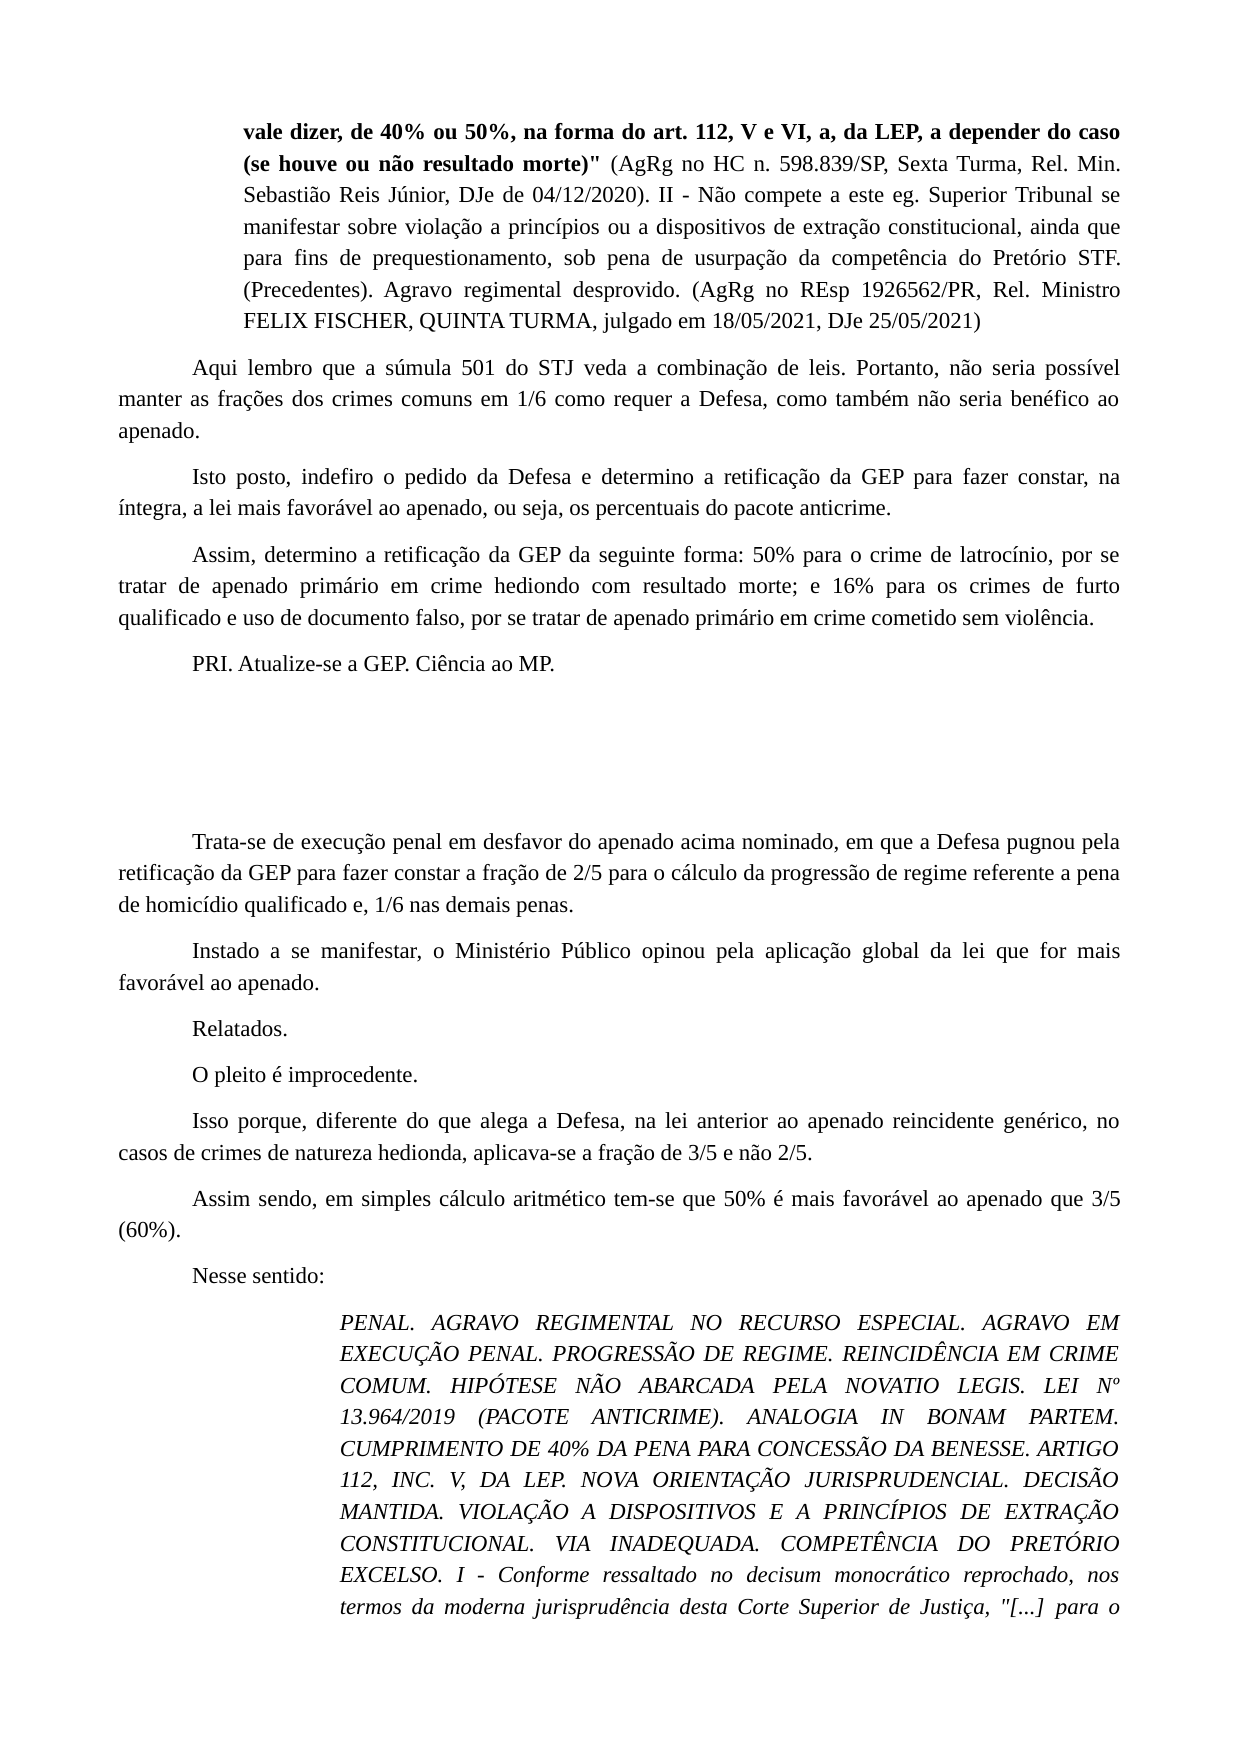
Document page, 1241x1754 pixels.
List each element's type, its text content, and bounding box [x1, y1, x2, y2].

text Assim, determino a retificação da GEP da seguinte forma: 50% para o crime de latrocínio, por se tratar de apenado primário em crime hediondo com resultado morte; e 16% para os crimes de furto qualificado e uso de documento falso, por se tratar de apenado primário em crime cometido sem violência. [118, 541, 1122, 630]
text Trata-se de execução penal em desfavor do apenado acima nominado, em que a Defesa pugnou pela retificação da GEP para fazer constar a fração de 2/5 para o cálculo da progressão de regime referente a pena de homicídio qualificado e, 1/6 nas demais penas. [118, 828, 1122, 917]
text vale dizer, de 40% ou 50%, na forma do art. 112, V e VI, a, da LEP, a depender do caso (se houve ou não resultado morte)" (AgRg no HC n. 598.839/SP, Sexta Turma, Rel. Min. Sebastião Reis Júnior, DJe de 04/12/2020). II - Não compete a este eg. Superior Tribunal se manifestar sobre violação a princípios ou a dispositivos de extração constitucional, ainda que para fins de prequestionamento, sob pena de usurpação da competência do Pretório STF. (Precedentes). Agravo regimental desprovido. (AgRg no REsp 1926562/PR, Rel. Ministro FELIX FISCHER, QUINTA TURMA, julgado em 18/05/2021, DJe 25/05/2021) [243, 118, 1122, 334]
text Assim sendo, em simples cálculo aritmético tem-se que 50% é mais favorável ao apenado que 3/5 (60%). [118, 1185, 1122, 1243]
text O pleito é improcedente. [118, 1061, 1122, 1087]
text Nesse sentido: [118, 1262, 1122, 1289]
text Aqui lembro que a súmula 501 do STJ veda a combinação de leis. Portanto, não seria possível manter as frações dos crimes comuns em 1/6 como requer a Defesa, como também não seria benéfico ao apenado. [118, 354, 1122, 443]
text Isso porque, diferente do que alega a Defesa, na lei anterior ao apenado reincidente genérico, no casos de crimes de natureza hedionda, aplicava-se a fração de 3/5 e não 2/5. [118, 1107, 1122, 1165]
text PENAL. AGRAVO REGIMENTAL NO RECURSO ESPECIAL. AGRAVO EM EXECUÇÃO PENAL. PROGRESSÃO DE REGIME. REINCIDÊNCIA EM CRIME COMUM. HIPÓTESE NÃO ABARCADA PELA NOVATIO LEGIS. LEI Nº 13.964/2019 (PACOTE ANTICRIME). ANALOGIA IN BONAM PARTEM. CUMPRIMENTO DE 40% DA PENA PARA CONCESSÃO DA BENESSE. ARTIGO 112, INC. V, DA LEP. NOVA ORIENTAÇÃO JURISPRUDENCIAL. DECISÃO MANTIDA. VIOLAÇÃO A DISPOSITIVOS E A PRINCÍPIOS DE EXTRAÇÃO CONSTITUCIONAL. VIA INADEQUADA. COMPETÊNCIA DO PRETÓRIO EXCELSO. I - Conforme ressaltado no decisum monocrático reprochado, nos termos da moderna jurisprudência desta Corte Superior de Justiça, "[...] para o [339, 1309, 1122, 1619]
text Relatados. [118, 1015, 1122, 1041]
text Isto posto, indefiro o pedido da Defesa e determino a retificação da GEP para fazer constar, na íntegra, a lei mais favorável ao apenado, ou seja, os percentuais do pacote anticrime. [118, 463, 1122, 521]
text PRI. Atualize-se a GEP. Ciência ao MP. [118, 650, 1122, 676]
text Instado a se manifestar, o Ministério Público opinou pela aplicação global da lei que for mais favorável ao apenado. [118, 937, 1122, 995]
